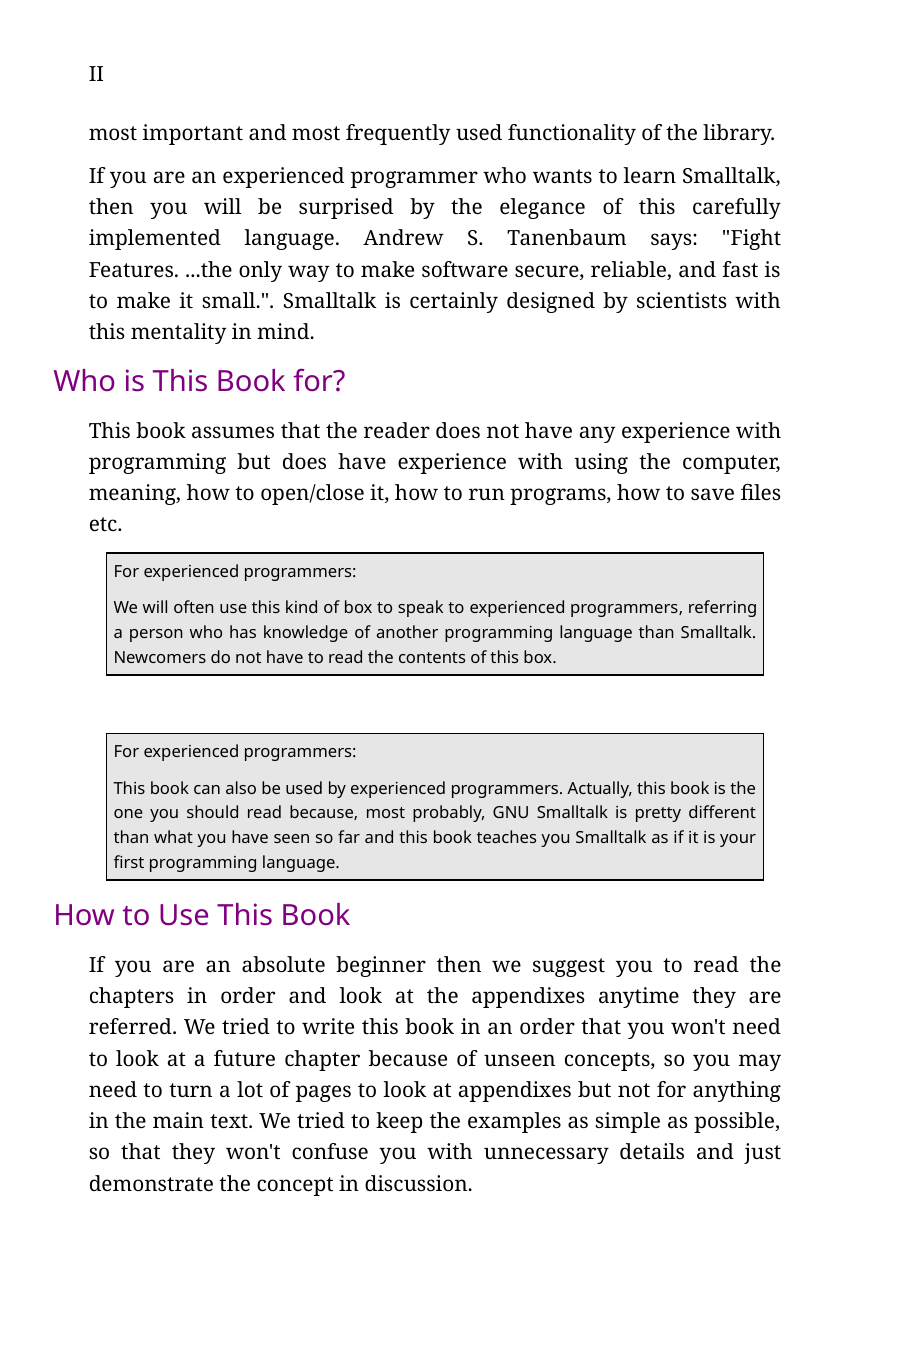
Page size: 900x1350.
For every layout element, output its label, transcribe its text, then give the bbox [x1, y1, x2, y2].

text For experienced programmers: [107, 554, 763, 582]
text most important and most frequently used functionality of the library. [88, 118, 782, 146]
text For experienced programmers: [107, 734, 763, 762]
subtitle How to Use This Book [53, 894, 782, 934]
text This book assumes that the reader does not have any experience with programming but does have experience with using the computer, meaning, how to open/close it, how to run programs, how to save files etc. [88, 416, 782, 538]
subtitle Who is This Book for? [53, 360, 782, 400]
text If you are an experienced programmer who wants to learn Smalltalk, then you will be surprised by the elegance of this carefully implemented language. Andrew S. Tanenbaum says: "Fight Features. ...the only way to make software secure, reliable, and fast is to make it small.". Smalltalk is certainly designed by scientists with this mentality in mind. [88, 161, 782, 346]
text If you are an absolute beginner then we suggest you to read the chapters in order and look at the appendixes anytime they are referred. We tried to write this book in an order that you won't need to look at a future chapter because of unseen concepts, so you may need to turn a lot of pages to look at appendixes but not for anything in the main text. We tried to keep the examples as simple as possible, so that they won't confuse you with unnecessary details and just demonstrate the concept in discussion. [88, 950, 782, 1197]
text This book can also be used by experienced programmers. Actually, this book is the one you should read because, most probably, GNU Smalltalk is pretty different than what you have seen so far and this book teaches you Smalltalk as if it is your first programming language. [107, 769, 763, 879]
text We will often use this kind of box to speak to experienced programmers, referring a person who has knowledge of another programming language than Smalltalk. Newcomers do not have to read the contents of this box. [107, 589, 763, 674]
